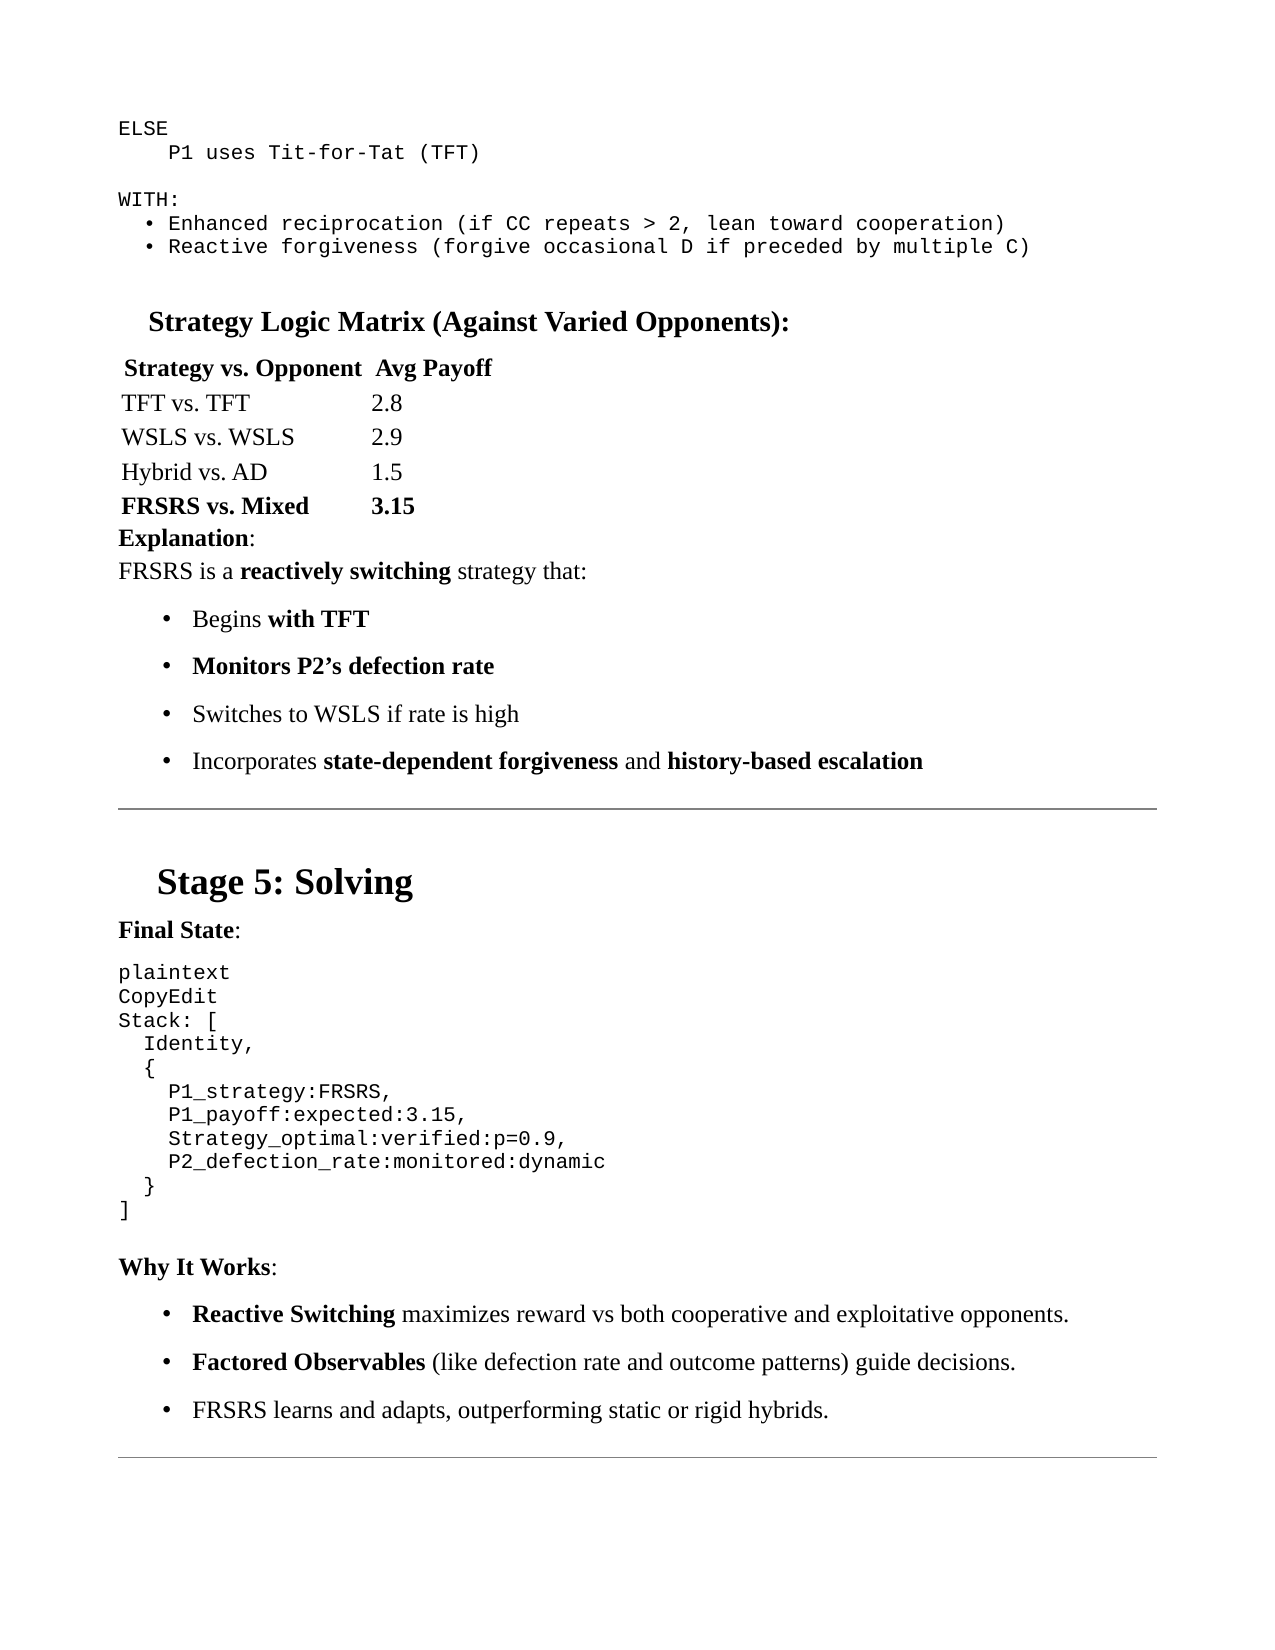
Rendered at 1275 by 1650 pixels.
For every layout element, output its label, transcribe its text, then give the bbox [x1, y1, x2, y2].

list Begins with TFT [162, 604, 1157, 632]
subtitle ✅ Stage 5: Solving [118, 859, 1157, 902]
text Why It Works: [118, 1252, 1157, 1281]
list Reactive Switching maximizes reward vs both cooperative and exploitative opponents. [162, 1299, 1157, 1328]
list Factored Observables (like defection rate and outcome patterns) guide decisions. [162, 1347, 1157, 1376]
text ] [118, 1199, 1157, 1222]
table_cell 1.5 [368, 454, 499, 488]
table_cell Hybrid vs. AD [118, 454, 368, 488]
text Identity, [118, 1033, 1157, 1057]
text Explanation: FRSRS is a reactively switching strategy that: [118, 523, 1157, 585]
list Monitors P2’s defection rate [162, 651, 1157, 680]
text • Enhanced reciprocation (if CC repeats > 2, lean toward cooperation) [118, 213, 1157, 236]
table_cell WSLS vs. WSLS [118, 419, 368, 454]
table_cell 3.15 [368, 489, 499, 523]
text P1 uses Tit-for-Tat (TFT) [118, 142, 1157, 165]
text } [118, 1175, 1157, 1199]
text Final State: [118, 915, 1157, 943]
table_cell TFT vs. TFT [118, 385, 368, 419]
list Switches to WSLS if rate is high [162, 699, 1157, 728]
text { [118, 1057, 1157, 1081]
text P2_defection_rate:monitored:dynamic [118, 1152, 1157, 1175]
text plaintext [118, 962, 1157, 986]
list FRSRS learns and adapts, outperforming static or rigid hybrids. [162, 1395, 1157, 1423]
table_header Strategy vs. Opponent [118, 350, 368, 385]
table_cell FRSRS vs. Mixed [118, 489, 368, 523]
list Incorporates state-dependent forgiveness and history-based escalation [162, 746, 1157, 775]
text P1_strategy:FRSRS, [118, 1081, 1157, 1104]
text Stack: [ [118, 1010, 1157, 1033]
subtitle 🔢 Strategy Logic Matrix (Against Varied Opponents): [118, 304, 1157, 338]
table_cell 2.9 [368, 419, 499, 454]
text WITH: [118, 189, 1157, 213]
text Strategy_optimal:verified:p=0.9, [118, 1128, 1157, 1152]
text ELSE [118, 118, 1157, 142]
text P1_payoff:expected:3.15, [118, 1104, 1157, 1128]
text CopyEdit [118, 986, 1157, 1010]
table_header Avg Payoff [368, 350, 499, 385]
text • Reactive forgiveness (forgive occasional D if preceded by multiple C) [118, 236, 1157, 260]
table_cell 2.8 [368, 385, 499, 419]
